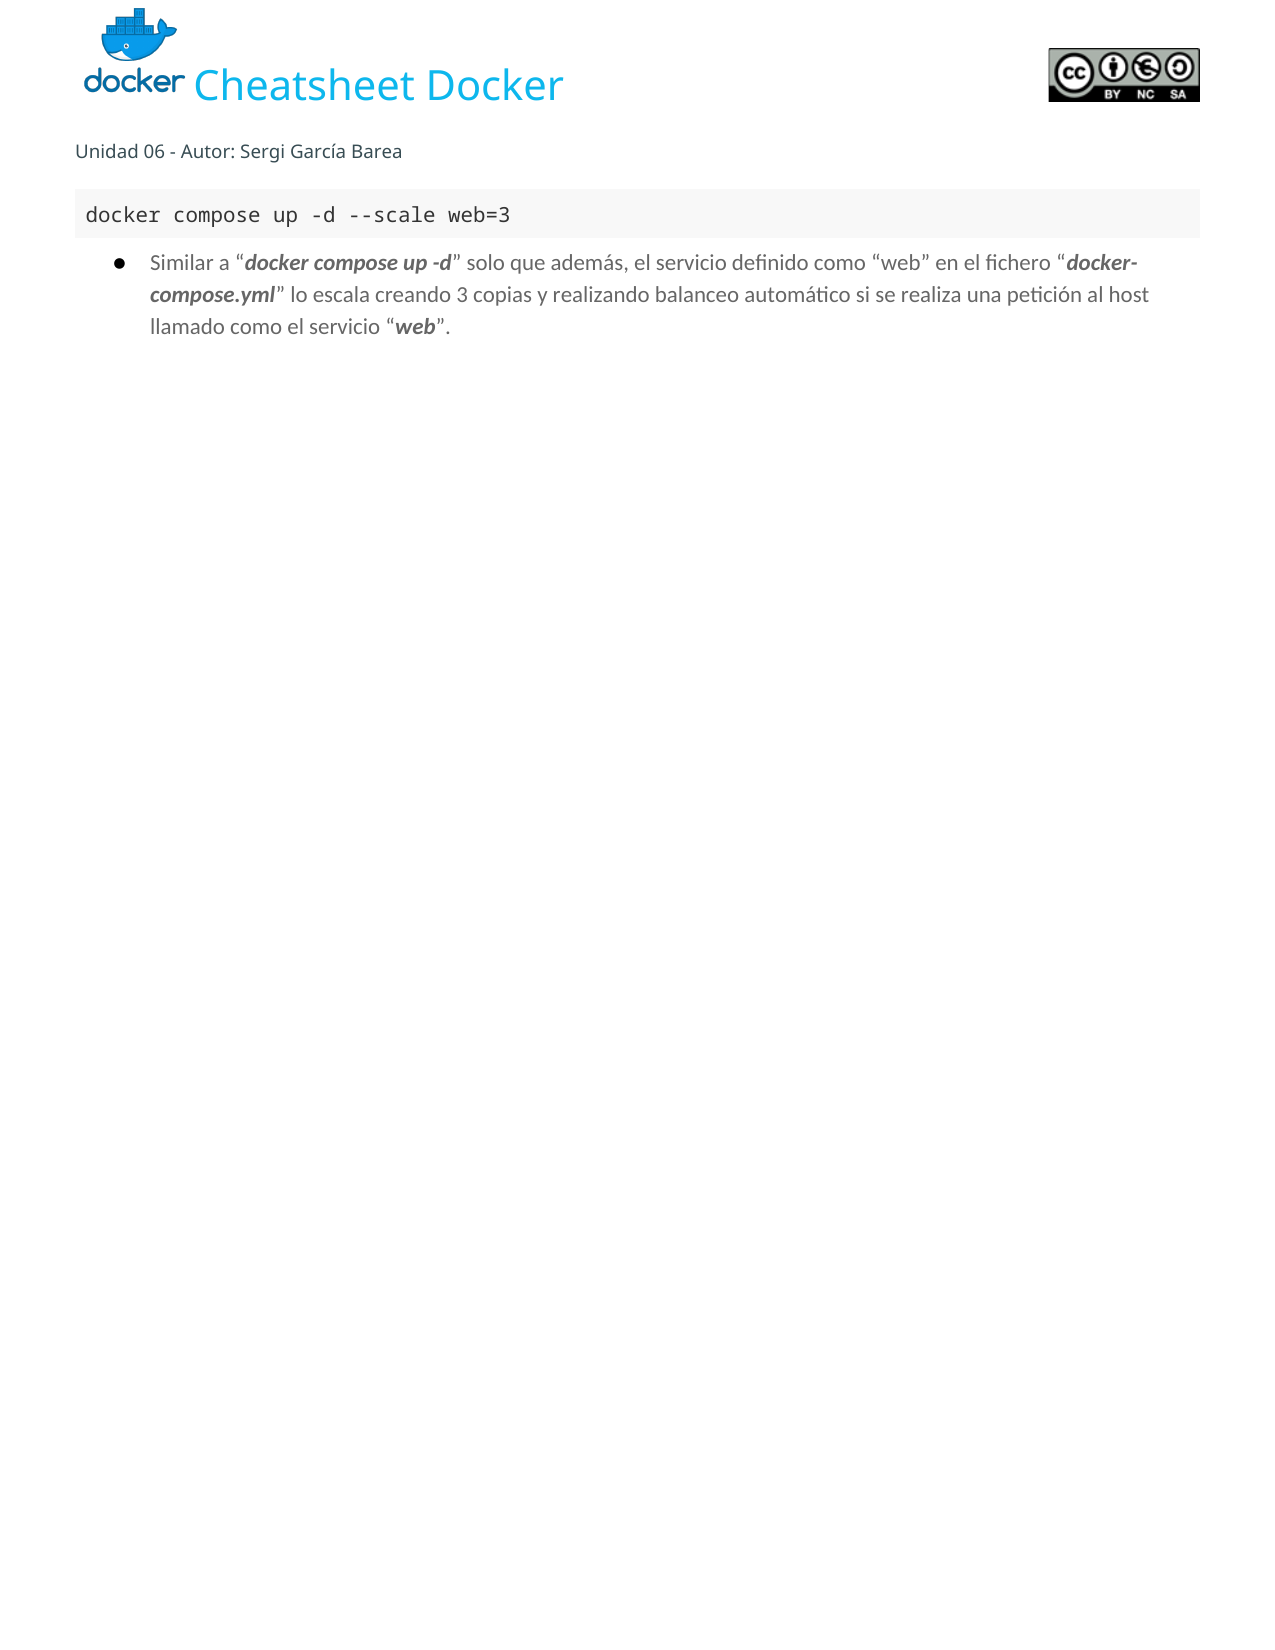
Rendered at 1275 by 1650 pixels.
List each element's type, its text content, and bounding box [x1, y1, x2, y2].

picture [75, 0, 193, 101]
list Similar a “docker compose up -d” solo que además, el servicio definido como “web” en el fichero “docker-compose.yml” lo escala creando 3 copias y realizando balanceo automático si se realiza una petición al host llamado como el servicio “web”. [112, 248, 1191, 340]
picture [1048, 48, 1200, 102]
table_header docker compose up -d --scale web=3 [75, 189, 1200, 238]
